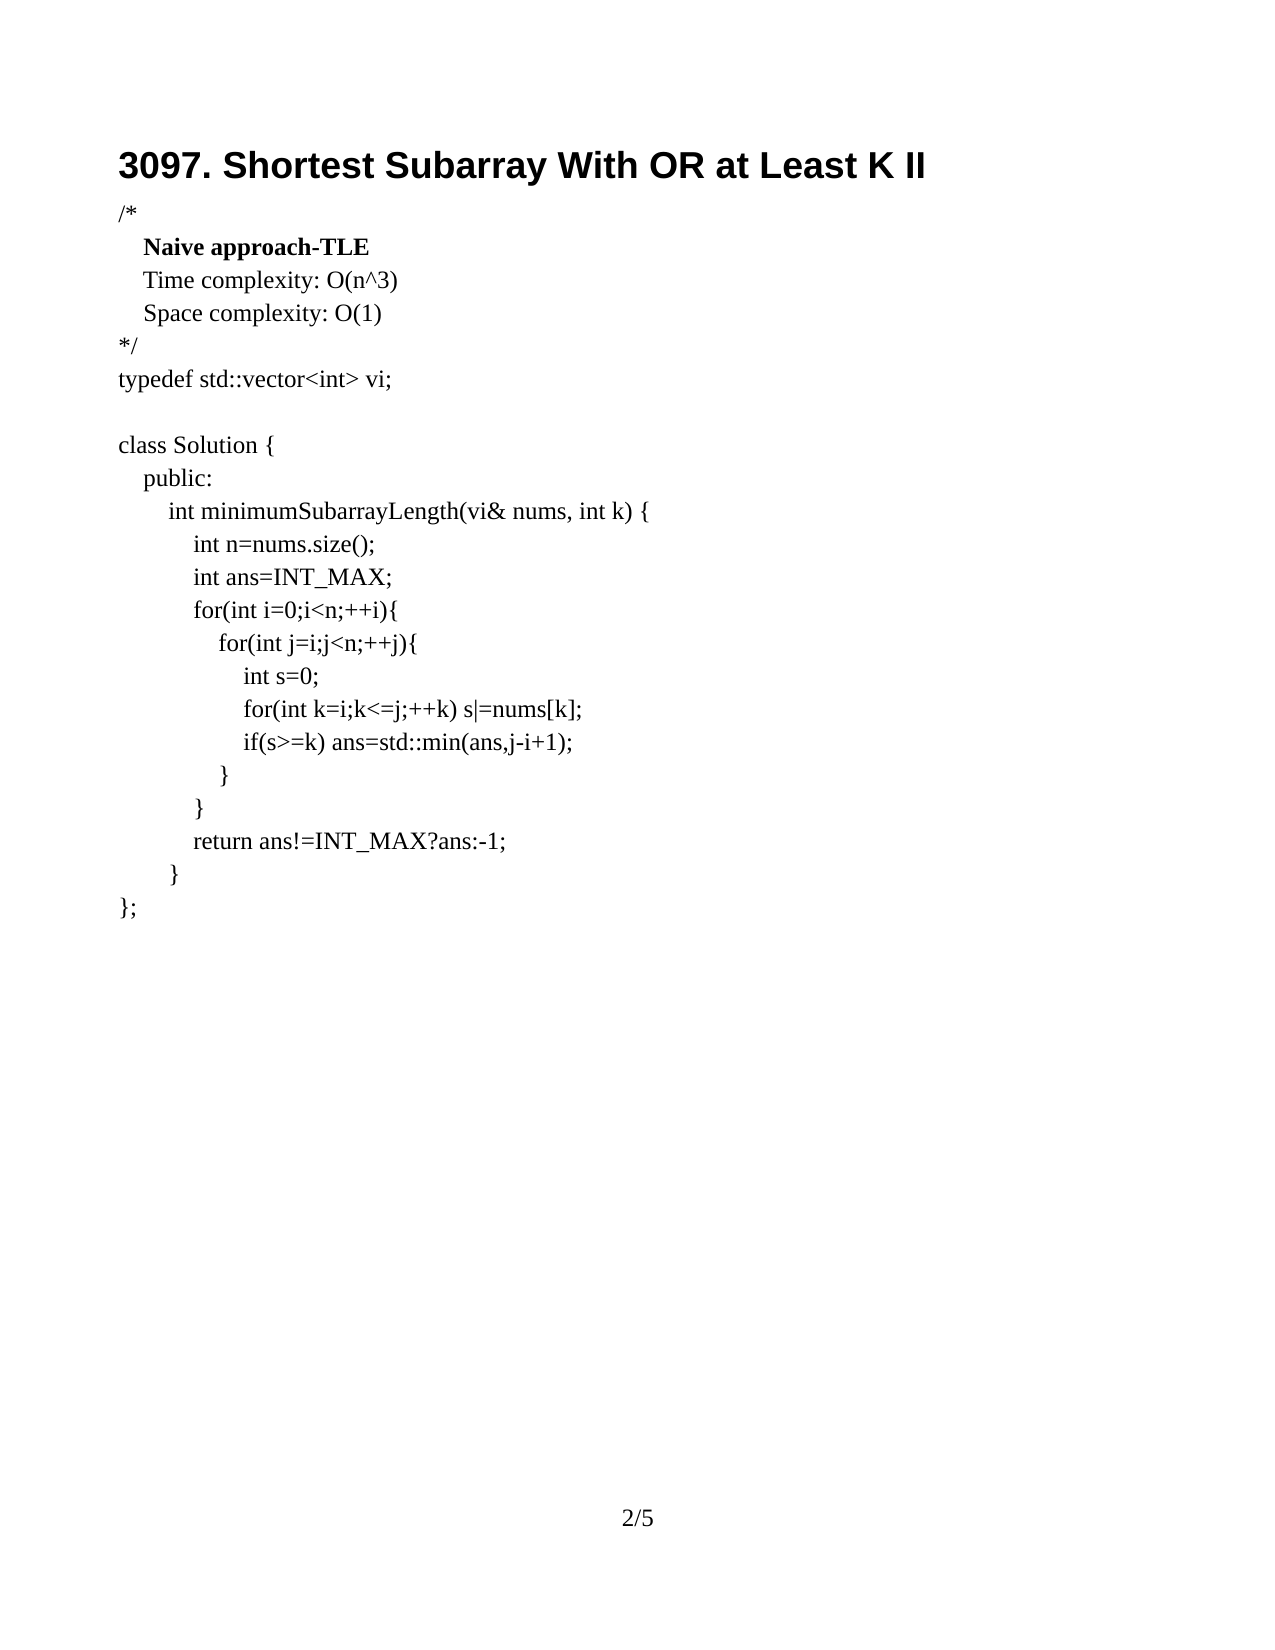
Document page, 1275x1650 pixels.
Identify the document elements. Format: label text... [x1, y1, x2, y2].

text int s=0; [118, 661, 1157, 690]
text } [118, 859, 1157, 888]
text Time complexity: O(n^3) [118, 265, 1157, 293]
text /* [118, 199, 1157, 227]
text for(int i=0;i<n;++i){ [118, 595, 1157, 624]
text Naive approach-TLE [118, 232, 1157, 261]
text int ans=INT_MAX; [118, 562, 1157, 591]
text for(int j=i;j<n;++j){ [118, 628, 1157, 657]
text int n=nums.size(); [118, 529, 1157, 558]
text Space complexity: O(1) [118, 298, 1157, 327]
text if(s>=k) ans=std::min(ans,j-i+1); [118, 727, 1157, 756]
text int minimumSubarrayLength(vi& nums, int k) { [118, 496, 1157, 525]
text return ans!=INT_MAX?ans:-1; [118, 826, 1157, 855]
text typedef std::vector<int> vi; [118, 364, 1157, 393]
text public: [118, 463, 1157, 492]
text } [118, 760, 1157, 789]
text */ [118, 331, 1157, 359]
text }; [118, 892, 1157, 921]
text } [118, 793, 1157, 822]
text class Solution { [118, 430, 1157, 459]
text for(int k=i;k<=j;++k) s|=nums[k]; [118, 694, 1157, 723]
subtitle 3097. Shortest Subarray With OR at Least K II [118, 143, 1157, 186]
